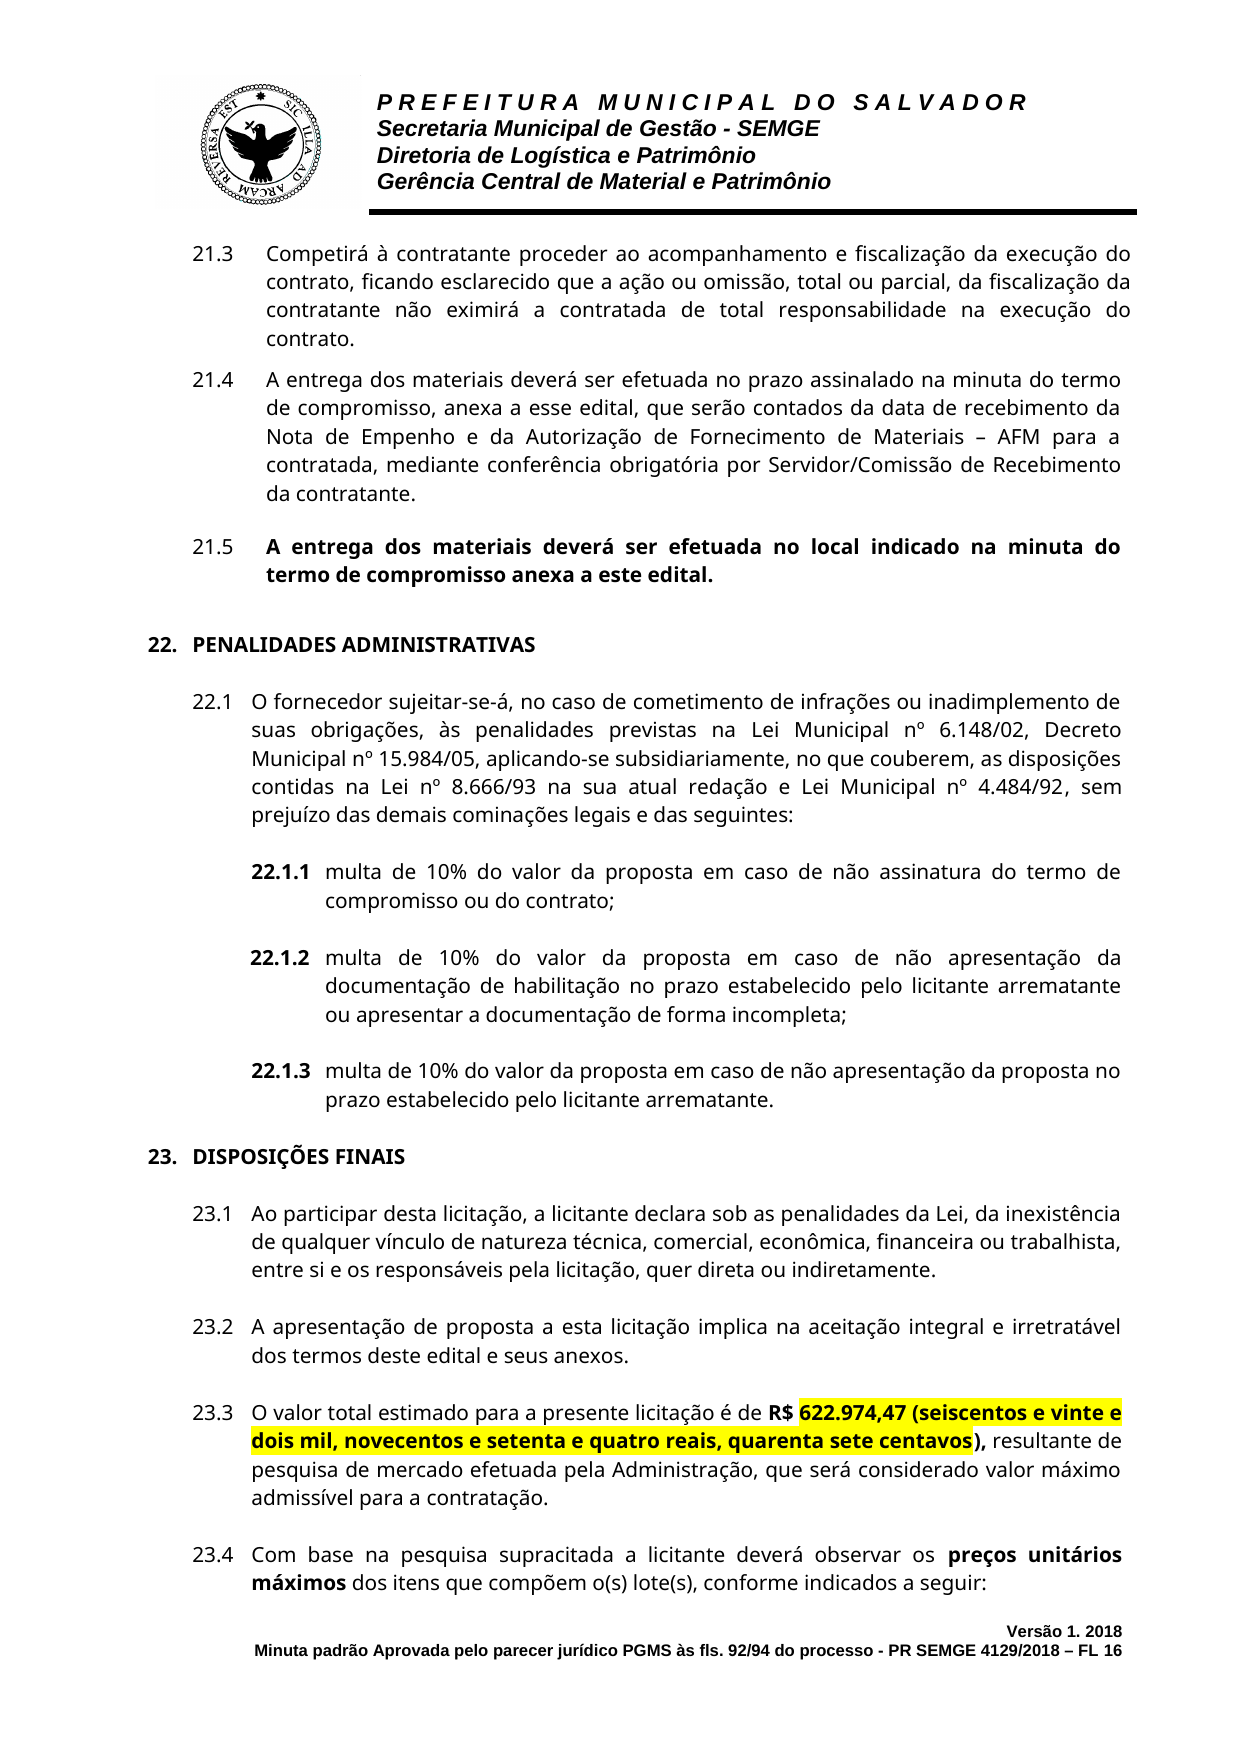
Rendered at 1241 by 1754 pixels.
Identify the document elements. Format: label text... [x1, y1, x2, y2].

list multa de 10% do valor da proposta em caso de não apresentação da proposta no prazo estabelecido pelo licitante arrematante. [251, 1057, 1122, 1113]
list Competirá à contratante proceder ao acompanhamento e fiscalização da execução do contrato, ficando esclarecido que a ação ou omissão, total ou parcial, da fiscalização da contratante não eximirá a contratada de total responsabilidade na execução do contrato. [192, 239, 1132, 352]
list multa de 10% do valor da proposta em caso de não assinatura do termo de compromisso ou do contrato; [251, 857, 1122, 914]
list O fornecedor sujeitar-se-á, no caso de cometimento de infrações ou inadimplemento de suas obrigações, às penalidades previstas na Lei Municipal nº 6.148/02, Decreto Municipal nº 15.984/05, aplicando-se subsidiariamente, no que couberem, as disposições contidas na Lei nº 8.666/93 na sua atual redação e Lei Municipal nº 4.484/92, sem prejuízo das demais cominações legais e das seguintes: [192, 687, 1122, 829]
list DISPOSIÇÕES FINAIS [148, 1142, 1122, 1170]
list Ao participar desta licitação, a licitante declara sob as penalidades da Lei, da inexistência de qualquer vínculo de natureza técnica, comercial, econômica, financeira ou trabalhista, entre si e os responsáveis pela licitação, quer direta ou indiretamente. [192, 1199, 1122, 1284]
list A apresentação de proposta a esta licitação implica na aceitação integral e irretratável dos termos deste edital e seus anexos. [192, 1312, 1122, 1369]
list multa de 10% do valor da proposta em caso de não apresentação da documentação de habilitação no prazo estabelecido pelo licitante arrematante ou apresentar a documentação de forma incompleta; [250, 943, 1122, 1028]
list A entrega dos materiais deverá ser efetuada no prazo assinalado na minuta do termo de compromisso, anexa a esse edital, que serão contados da data de recebimento da Nota de Empenho e da Autorização de Fornecimento de Materiais – AFM para a contratada, mediante conferência obrigatória por Servidor/Comissão de Recebimento da contratante. [192, 365, 1122, 507]
picture [155, 75, 362, 209]
list PENALIDADES ADMINISTRATIVAS [148, 630, 1122, 658]
list A entrega dos materiais deverá ser efetuada no local indicado na minuta do termo de compromisso anexa a este edital. [192, 532, 1122, 589]
list Com base na pesquisa supracitada a licitante deverá observar os preços unitários máximos dos itens que compõem o(s) lote(s), conforme indicados a seguir: [192, 1540, 1122, 1597]
list O valor total estimado para a presente licitação é de R$ 622.974,47 (seiscentos e vinte e dois mil, novecentos e setenta e quatro reais, quarenta sete centavos), resultante de pesquisa de mercado efetuada pela Administração, que será considerado valor máximo admissível para a contratação. [192, 1398, 1122, 1512]
